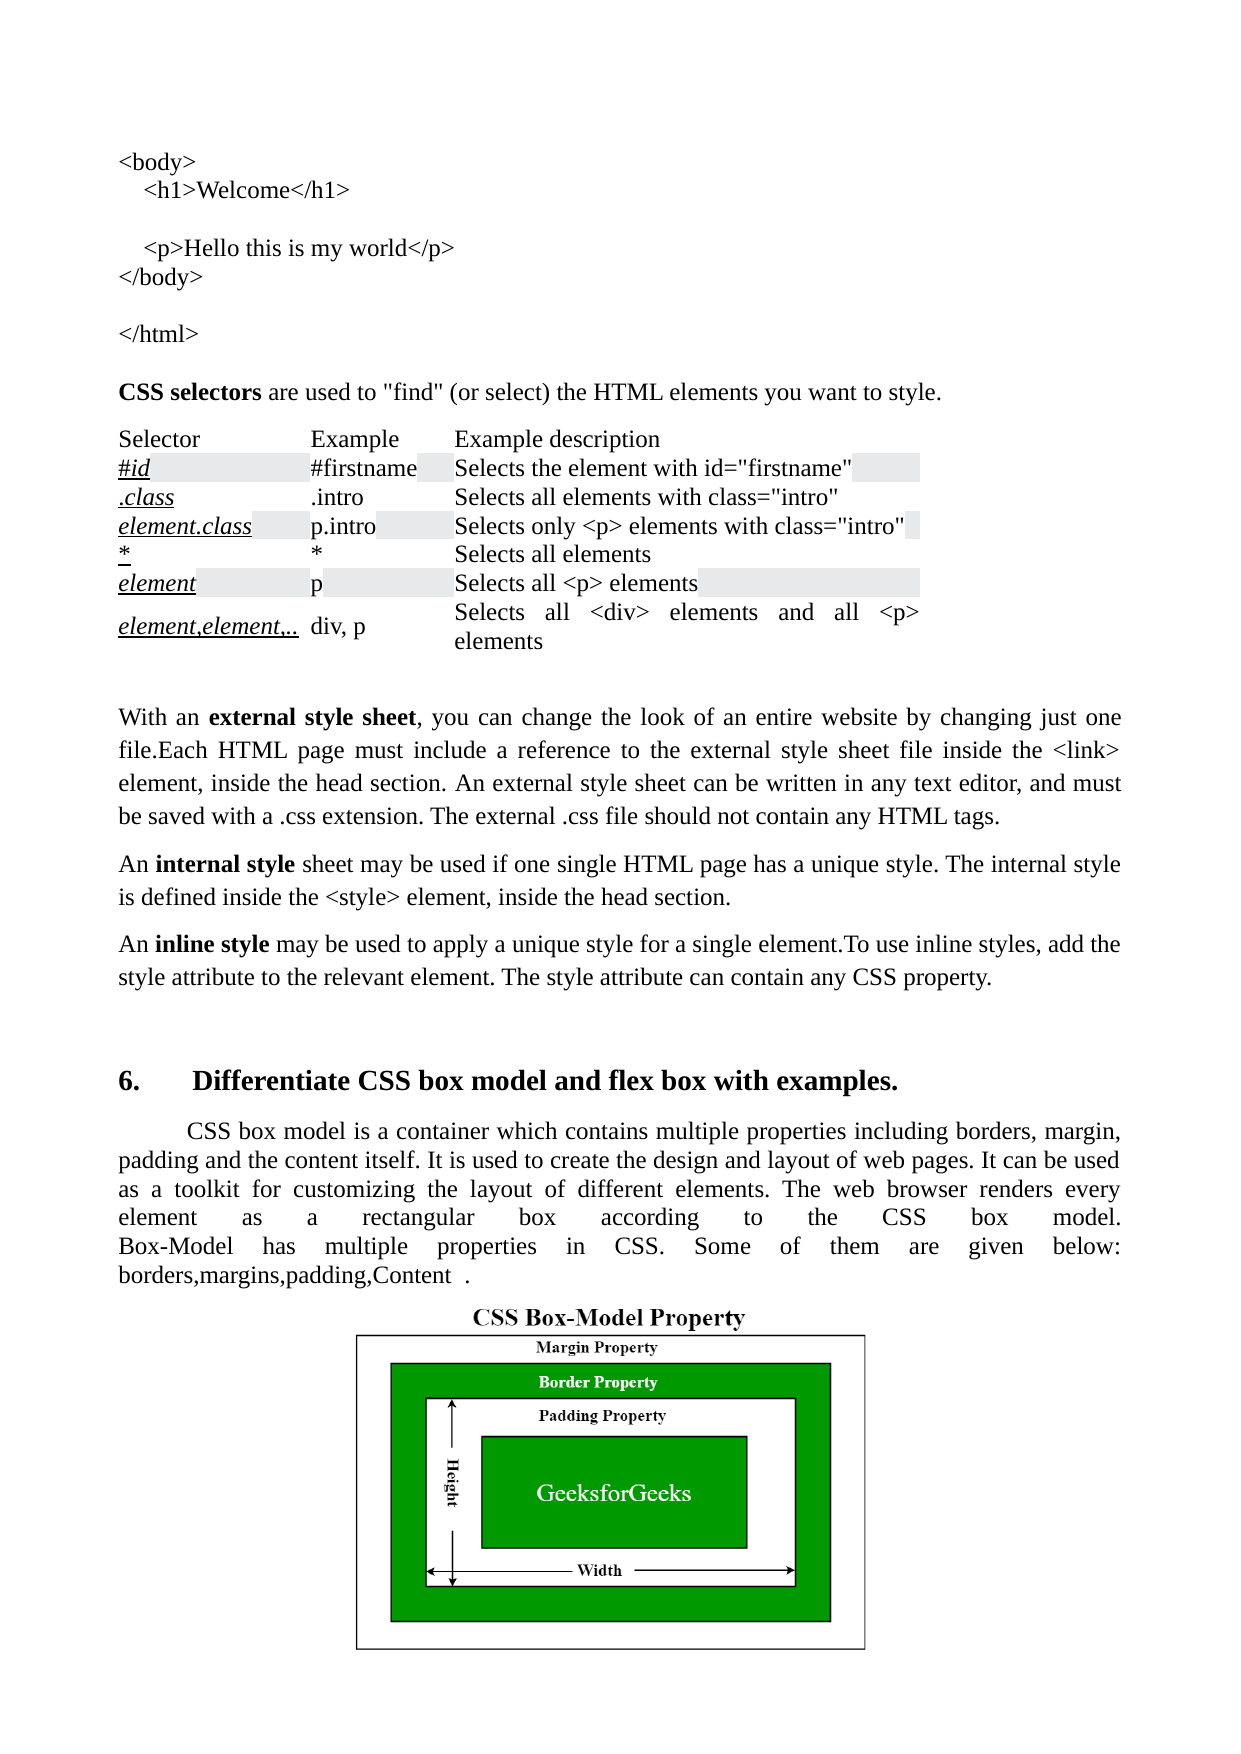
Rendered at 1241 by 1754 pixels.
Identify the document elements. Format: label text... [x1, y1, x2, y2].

table_cell element [118, 568, 310, 597]
table_cell Selects all <p> elements [454, 568, 920, 597]
table_cell Selects all <div> elements and all <p> elements [454, 597, 920, 654]
text CSS selectors are used to "find" (or select) the HTML elements you want to style. [118, 377, 1122, 406]
table_cell .intro [310, 482, 454, 511]
table_cell Selects the element with id="firstname" [454, 453, 920, 482]
text </body> [118, 262, 1122, 291]
text CSS box model is a container which contains multiple properties including borders, margin, padding and the content itself. It is used to create the design and layout of web pages. It can be used as a toolkit for customizing the layout of different elements. The web browser renders every element as a rectangular box according to the CSS box model. Box-Model has multiple properties in CSS. Some of them are given below: borders,margins,padding,Content . [118, 1116, 1122, 1289]
table_cell Selects all elements [454, 540, 920, 568]
text </html> [118, 319, 1122, 348]
text An internal style sheet may be used if one single HTML page has a unique style. The internal style is defined inside the <style> element, inside the head section. [118, 849, 1122, 911]
table_header Example [310, 425, 454, 453]
table_cell #id [118, 453, 310, 482]
table_cell div, p [310, 597, 454, 654]
table_cell Selects all elements with class="intro" [454, 482, 920, 511]
table_cell * [310, 540, 454, 568]
text <body> [118, 147, 1122, 176]
table_cell #firstname [310, 453, 454, 482]
text With an external style sheet, you can change the look of an entire website by changing just one file.Each HTML page must include a reference to the external style sheet file inside the <link> element, inside the head section. An external style sheet can be written in any text editor, and must be saved with a .css extension. The external .css file should not contain any HTML tags. [118, 702, 1122, 830]
table_cell element.class [118, 511, 310, 539]
text 6. Differentiate CSS box model and flex box with examples. [118, 1063, 1122, 1097]
table_cell element,element,.. [118, 597, 310, 654]
text <h1>Welcome</h1> [118, 176, 1122, 204]
table_cell p.intro [310, 511, 454, 539]
table_cell * [118, 540, 310, 568]
text An inline style may be used to apply a unique style for a single element.To use inline styles, add the style attribute to the relevant element. The style attribute can contain any CSS property. [118, 929, 1122, 991]
table_cell .class [118, 482, 310, 511]
text <p>Hello this is my world</p> [118, 233, 1122, 262]
picture [355, 1300, 866, 1650]
table_cell Selects only <p> elements with class="intro" [454, 511, 920, 539]
table_header Selector [118, 425, 310, 453]
table_header Example description [454, 425, 920, 453]
table_cell p [310, 568, 454, 597]
